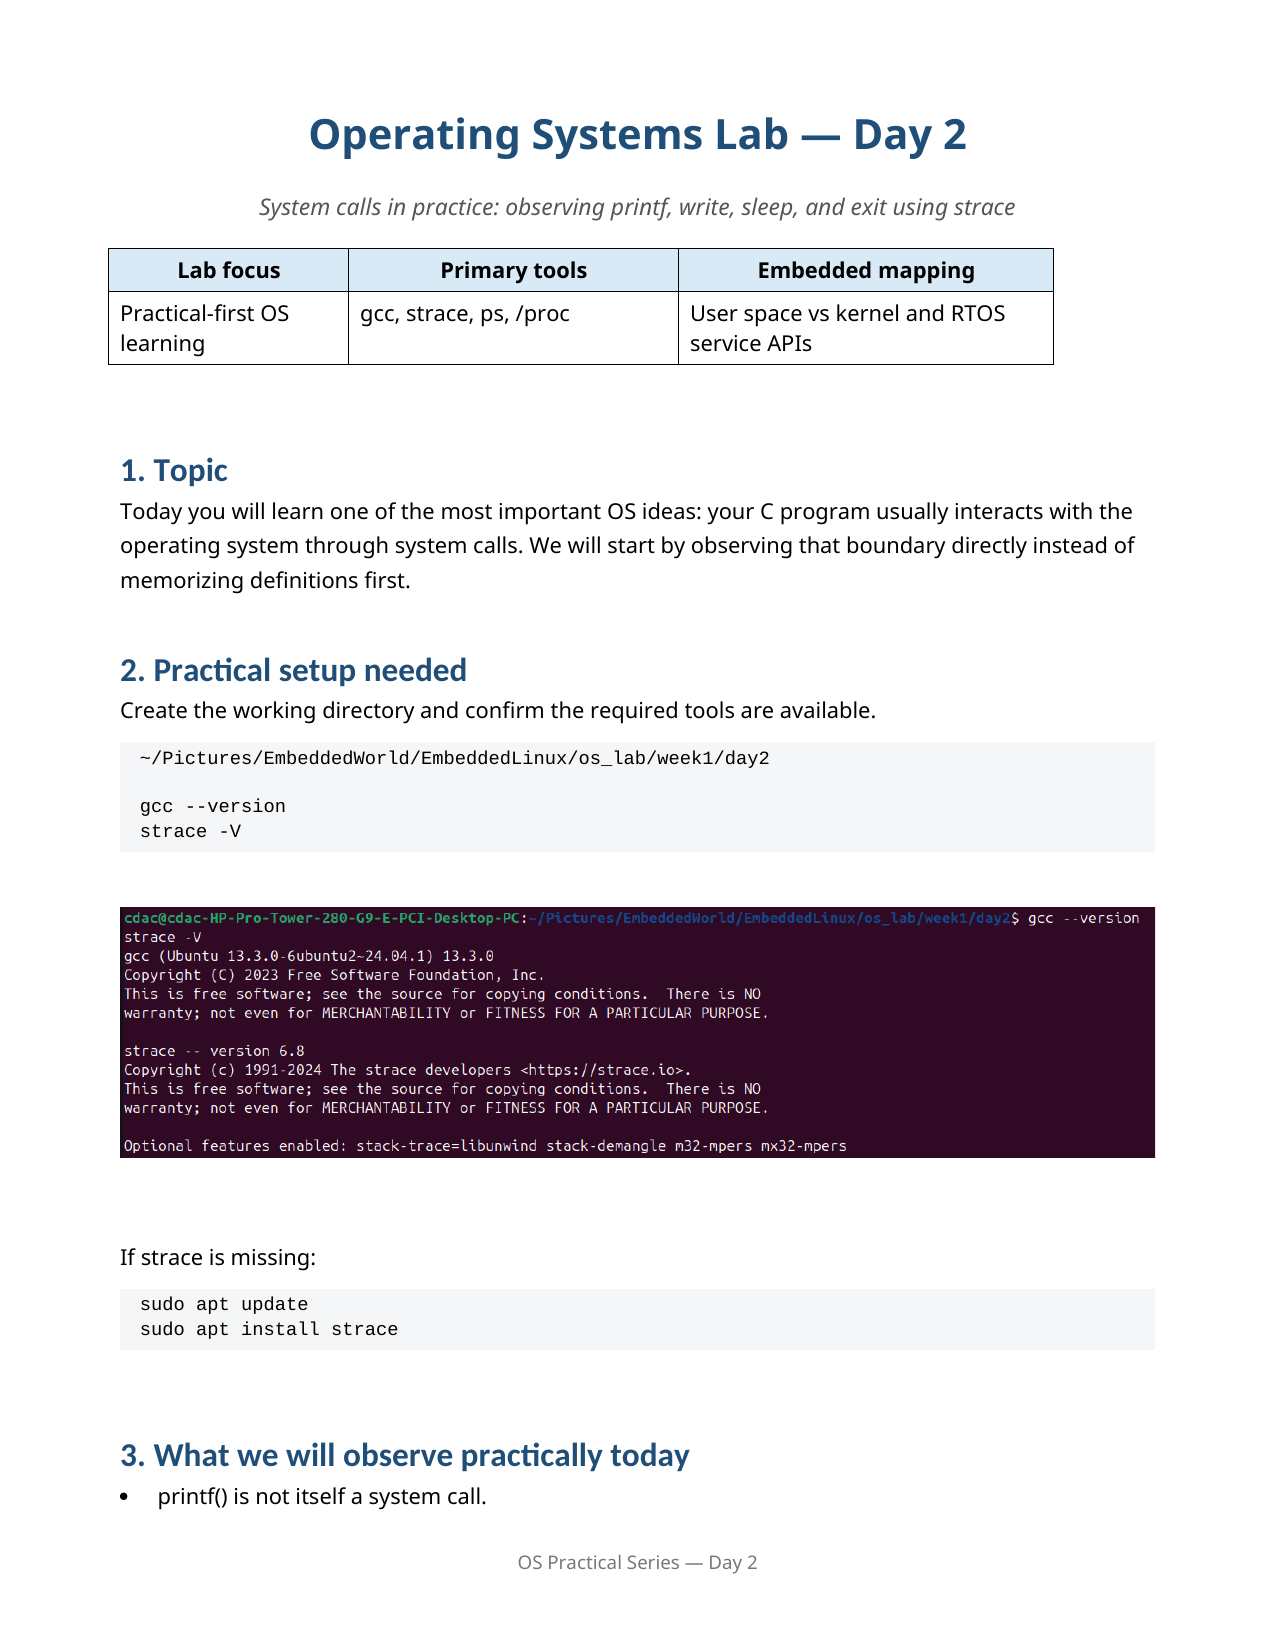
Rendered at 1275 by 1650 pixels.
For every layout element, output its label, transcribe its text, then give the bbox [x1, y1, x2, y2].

text Operating Systems Lab — Day 2 [120, 105, 1155, 162]
table_header Lab focus [109, 249, 348, 291]
table_header sudo apt update sudo apt install strace [120, 1289, 1155, 1350]
subtitle 1. Topic [120, 449, 1155, 490]
subtitle 2. Practical setup needed [120, 649, 1155, 689]
list printf() is not itself a system call. [120, 1481, 1155, 1511]
text System calls in practice: observing printf, write, sleep, and exit using strace [120, 191, 1155, 222]
table_header Embedded mapping [679, 249, 1053, 291]
table_header Primary tools [349, 249, 678, 291]
table_header ~/Pictures/EmbeddedWorld/EmbeddedLinux/os_lab/week1/day2 gcc --version strace -V [120, 742, 1155, 852]
text Create the working directory and confirm the required tools are available. [120, 696, 1155, 725]
text If strace is missing: [120, 1242, 1155, 1272]
table_cell User space vs kernel and RTOS service APIs [679, 292, 1053, 364]
text Today you will learn one of the most important OS ideas: your C program usually interacts with the operating system through system calls. We will start by observing that boundary directly instead of memorizing definitions first. [120, 496, 1155, 594]
picture [120, 907, 1155, 1158]
table_cell gcc, strace, ps, /proc [349, 292, 678, 364]
table_cell Practical-first OS learning [109, 292, 348, 364]
subtitle 3. What we will observe practically today [120, 1434, 1155, 1475]
